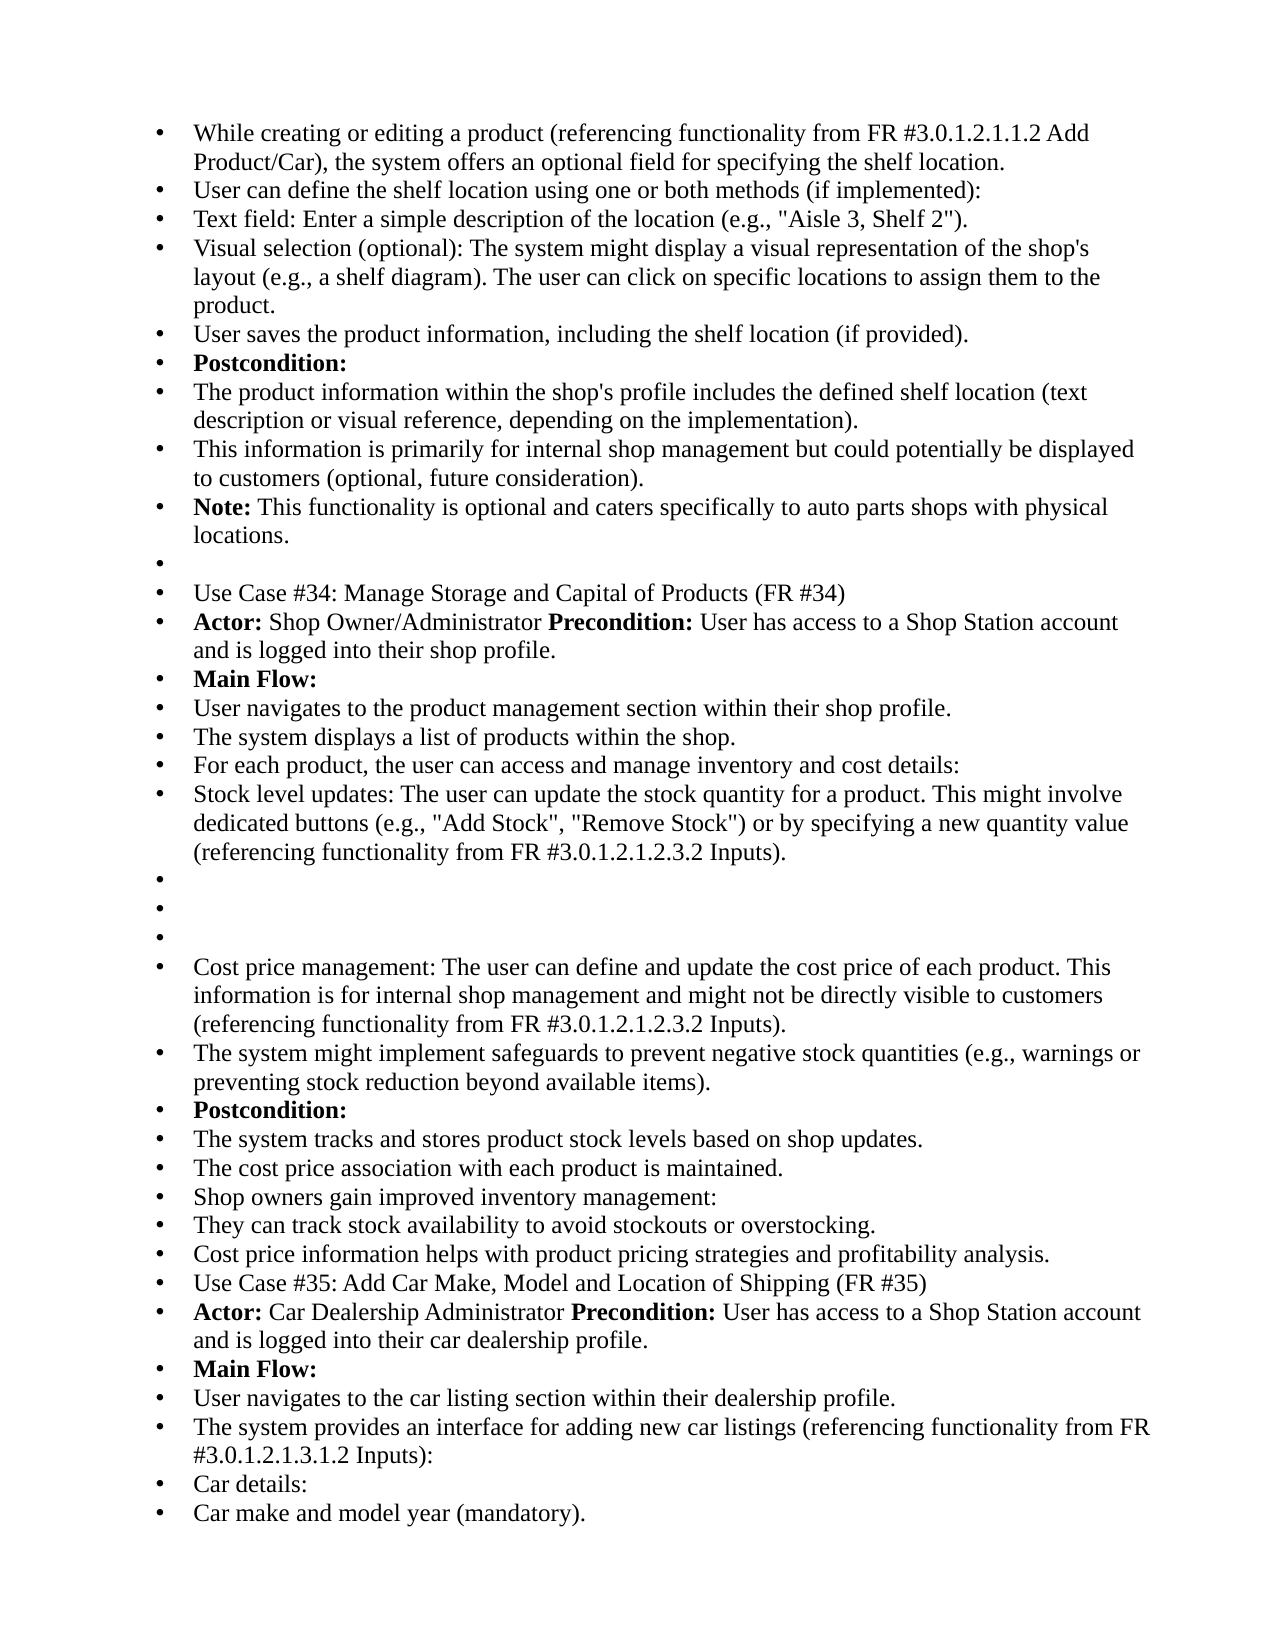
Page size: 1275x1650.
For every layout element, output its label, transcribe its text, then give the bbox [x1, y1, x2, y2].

list They can track stock availability to avoid stockouts or overstocking. [156, 1211, 1157, 1239]
list The product information within the shop's profile includes the defined shelf location (text description or visual reference, depending on the implementation). [156, 377, 1157, 434]
list Text field: Enter a simple description of the location (e.g., "Aisle 3, Shelf 2"). [156, 204, 1157, 233]
list Postcondition: [156, 1096, 1157, 1124]
list The system tracks and stores product stock levels based on shop updates. [156, 1124, 1157, 1153]
list Main Flow: [156, 664, 1157, 693]
list User saves the product information, including the shelf location (if provided). [156, 319, 1157, 348]
list Shop owners gain improved inventory management: [156, 1182, 1157, 1211]
list The system displays a list of products within the shop. [156, 722, 1157, 751]
list The cost price association with each product is maintained. [156, 1153, 1157, 1182]
list Cost price information helps with product pricing strategies and profitability analysis. [156, 1239, 1157, 1268]
list While creating or editing a product (referencing functionality from FR #3.0.1.2.1.1.2 Add Product/Car), the system offers an optional field for specifying the shelf location. [156, 118, 1157, 176]
list Actor: Car Dealership Administrator Precondition: User has access to a Shop Station account and is logged into their car dealership profile. [156, 1297, 1157, 1354]
list Car details: [156, 1469, 1157, 1498]
list User navigates to the car listing section within their dealership profile. [156, 1383, 1157, 1412]
list User navigates to the product management section within their shop profile. [156, 693, 1157, 722]
list For each product, the user can access and manage inventory and cost details: [156, 751, 1157, 779]
list Car make and model year (mandatory). [156, 1498, 1157, 1527]
list The system provides an interface for adding new car listings (referencing functionality from FR #3.0.1.2.1.3.1.2 Inputs): [156, 1412, 1157, 1469]
list Main Flow: [156, 1354, 1157, 1383]
list Use Case #35: Add Car Make, Model and Location of Shipping (FR #35) [156, 1268, 1157, 1297]
list Actor: Shop Owner/Administrator Precondition: User has access to a Shop Station account and is logged into their shop profile. [156, 607, 1157, 664]
list Cost price management: The user can define and update the cost price of each product. This information is for internal shop management and might not be directly visible to customers (referencing functionality from FR #3.0.1.2.1.2.3.2 Inputs). [156, 952, 1157, 1038]
list This information is primarily for internal shop management but could potentially be displayed to customers (optional, future consideration). [156, 434, 1157, 492]
list Postcondition: [156, 348, 1157, 377]
list Visual selection (optional): The system might display a visual representation of the shop's layout (e.g., a shelf diagram). The user can click on specific locations to assign them to the product. [156, 233, 1157, 319]
list User can define the shelf location using one or both methods (if implemented): [156, 176, 1157, 204]
list Note: This functionality is optional and caters specifically to auto parts shops with physical locations. [156, 492, 1157, 549]
list Stock level updates: The user can update the stock quantity for a product. This might involve dedicated buttons (e.g., "Add Stock", "Remove Stock") or by specifying a new quantity value (referencing functionality from FR #3.0.1.2.1.2.3.2 Inputs). [156, 779, 1157, 866]
list The system might implement safeguards to prevent negative stock quantities (e.g., warnings or preventing stock reduction beyond available items). [156, 1038, 1157, 1096]
list Use Case #34: Manage Storage and Capital of Products (FR #34) [156, 578, 1157, 607]
